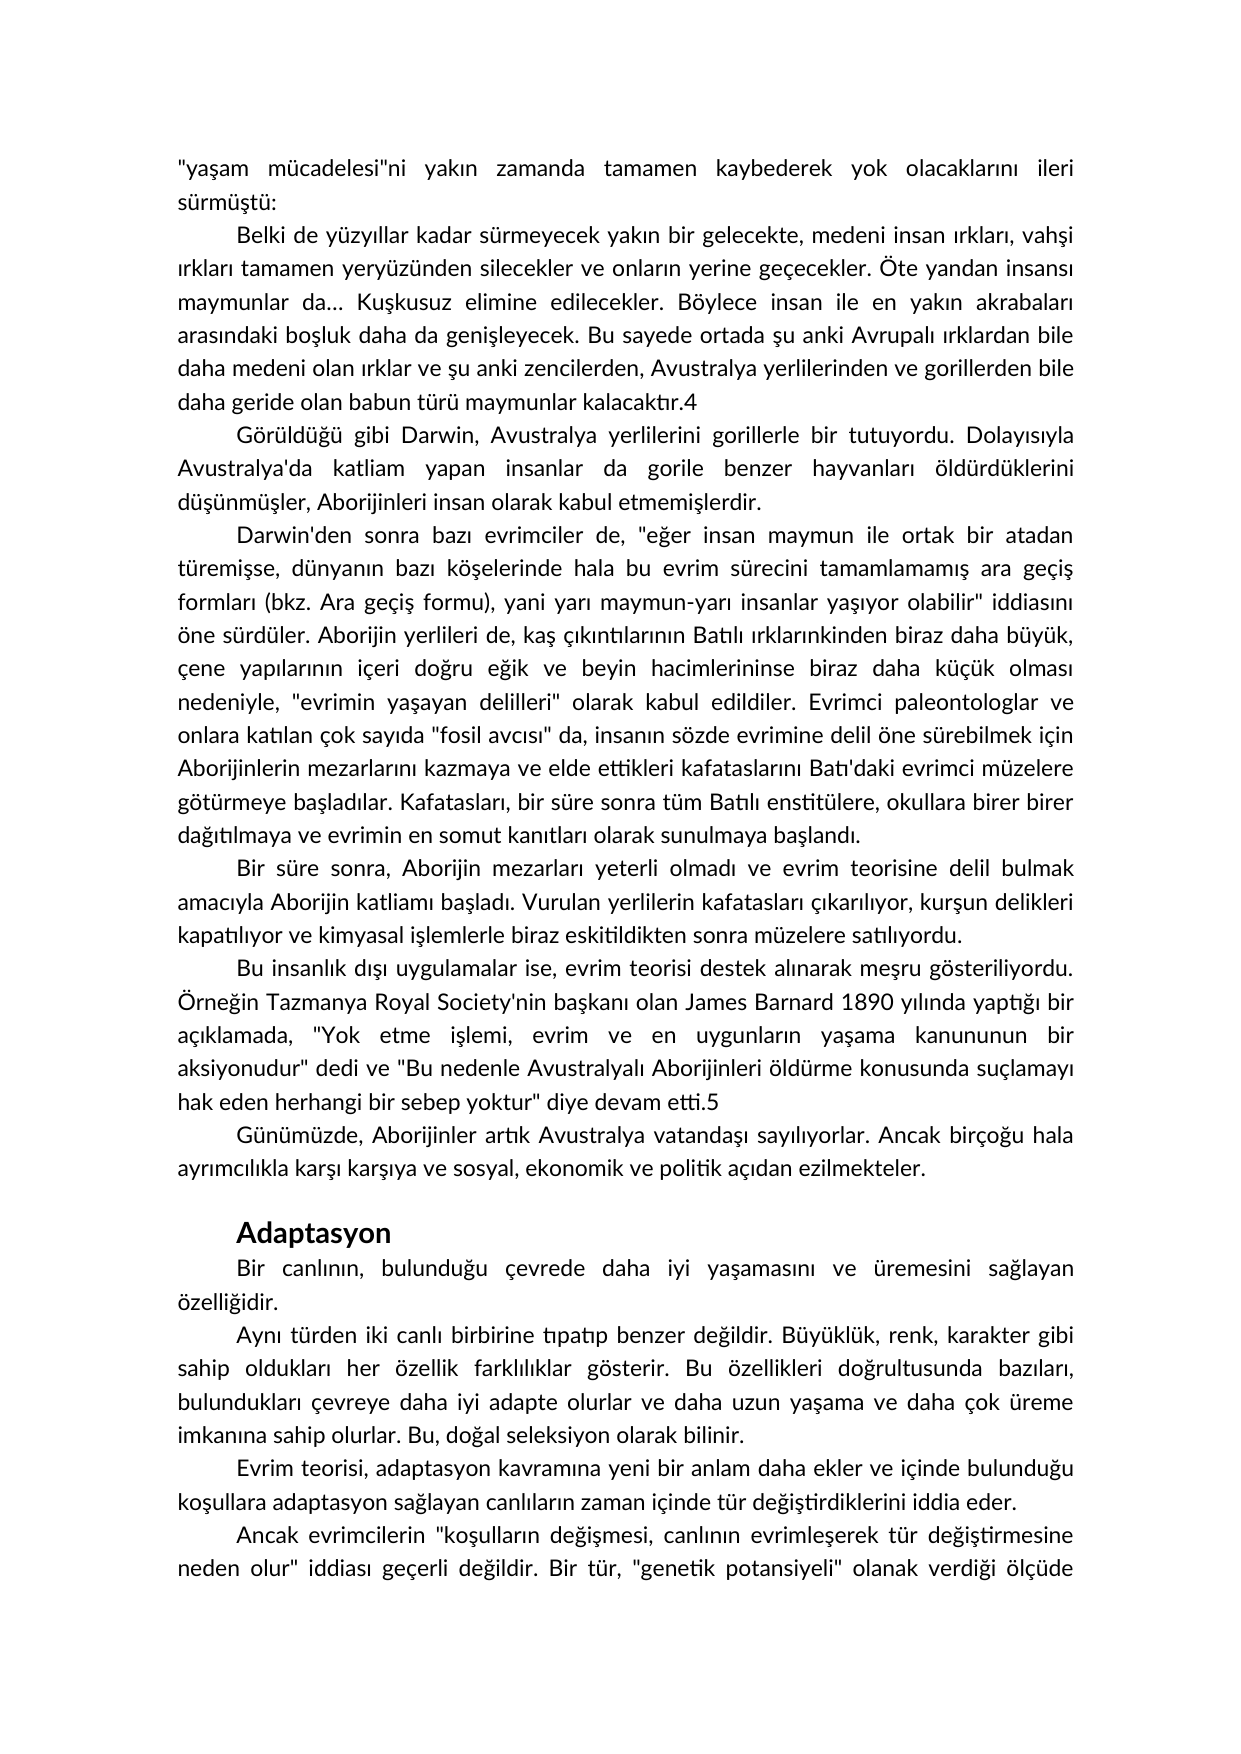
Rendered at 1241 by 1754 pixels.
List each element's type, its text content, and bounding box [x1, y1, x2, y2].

text Evrim teorisi, adaptasyon kavramına yeni bir anlam daha ekler ve içinde bulunduğu koşullara adaptasyon sağlayan canlıların zaman içinde tür değiştirdiklerini iddia eder. [177, 1450, 1075, 1517]
text Aynı türden iki canlı birbirine tıpatıp benzer değildir. Büyüklük, renk, karakter gibi sahip oldukları her özellik farklılıklar gösterir. Bu özellikleri doğrultusunda bazıları, bulundukları çevreye daha iyi adapte olurlar ve daha uzun yaşama ve daha çok üreme imkanına sahip olurlar. Bu, doğal seleksiyon olarak bilinir. [177, 1317, 1075, 1450]
text Bir süre sonra, Aborijin mezarları yeterli olmadı ve evrim teorisine delil bulmak amacıyla Aborijin katliamı başladı. Vurulan yerlilerin kafatasları çıkarılıyor, kurşun delikleri kapatılıyor ve kimyasal işlemlerle biraz eskitildikten sonra müzelere satılıyordu. [177, 850, 1075, 950]
text Bu insanlık dışı uygulamalar ise, evrim teorisi destek alınarak meşru gösteriliyordu. Örneğin Tazmanya Royal Society'nin başkanı olan James Barnard 1890 yılında yaptığı bir açıklamada, "Yok etme işlemi, evrim ve en uygunların yaşama kanununun bir aksiyonudur" dedi ve "Bu nedenle Avustralyalı Aborijinleri öldürme konusunda suçlamayı hak eden herhangi bir sebep yoktur" diye devam etti.5 [177, 950, 1075, 1117]
subtitle Adaptasyon [177, 1217, 1075, 1250]
text Görüldüğü gibi Darwin, Avustralya yerlilerini gorillerle bir tutuyordu. Dolayısıyla Avustralya'da katliam yapan insanlar da gorile benzer hayvanları öldürdüklerini düşünmüşler, Aborijinleri insan olarak kabul etmemişlerdir. [177, 417, 1075, 517]
text Ancak evrimcilerin "koşulların değişmesi, canlının evrimleşerek tür değiştirmesine neden olur" iddiası geçerli değildir. Bir tür, "genetik potansiyeli" olanak verdiği ölçüde [177, 1517, 1075, 1583]
text Günümüzde, Aborijinler artık Avustralya vatandaşı sayılıyorlar. Ancak birçoğu hala ayrımcılıkla karşı karşıya ve sosyal, ekonomik ve politik açıdan ezilmekteler. [177, 1117, 1075, 1183]
text "yaşam mücadelesi"ni yakın zamanda tamamen kaybederek yok olacaklarını ileri sürmüştü: [177, 150, 1075, 217]
text Darwin'den sonra bazı evrimciler de, "eğer insan maymun ile ortak bir atadan türemişse, dünyanın bazı köşelerinde hala bu evrim sürecini tamamlamamış ara geçiş formları (bkz. Ara geçiş formu), yani yarı maymun-yarı insanlar yaşıyor olabilir" iddiasını öne sürdüler. Aborijin yerlileri de, kaş çıkıntılarının Batılı ırklarınkinden biraz daha büyük, çene yapılarının içeri doğru eğik ve beyin hacimlerininse biraz daha küçük olması nedeniyle, "evrimin yaşayan delilleri" olarak kabul edildiler. Evrimci paleontologlar ve onlara katılan çok sayıda "fosil avcısı" da, insanın sözde evrimine delil öne sürebilmek için Aborijinlerin mezarlarını kazmaya ve elde ettikleri kafataslarını Batı'daki evrimci müzelere götürmeye başladılar. Kafatasları, bir süre sonra tüm Batılı enstitülere, okullara birer birer dağıtılmaya ve evrimin en somut kanıtları olarak sunulmaya başlandı. [177, 517, 1075, 850]
text Belki de yüzyıllar kadar sürmeyecek yakın bir gelecekte, medeni insan ırkları, vahşi ırkları tamamen yeryüzünden silecekler ve onların yerine geçecekler. Öte yandan insansı maymunlar da… Kuşkusuz elimine edilecekler. Böylece insan ile en yakın akrabaları arasındaki boşluk daha da genişleyecek. Bu sayede ortada şu anki Avrupalı ırklardan bile daha medeni olan ırklar ve şu anki zencilerden, Avustralya yerlilerinden ve gorillerden bile daha geride olan babun türü maymunlar kalacaktır.4 [177, 217, 1075, 417]
text Bir canlının, bulunduğu çevrede daha iyi yaşamasını ve üremesini sağlayan özelliğidir. [177, 1250, 1075, 1317]
